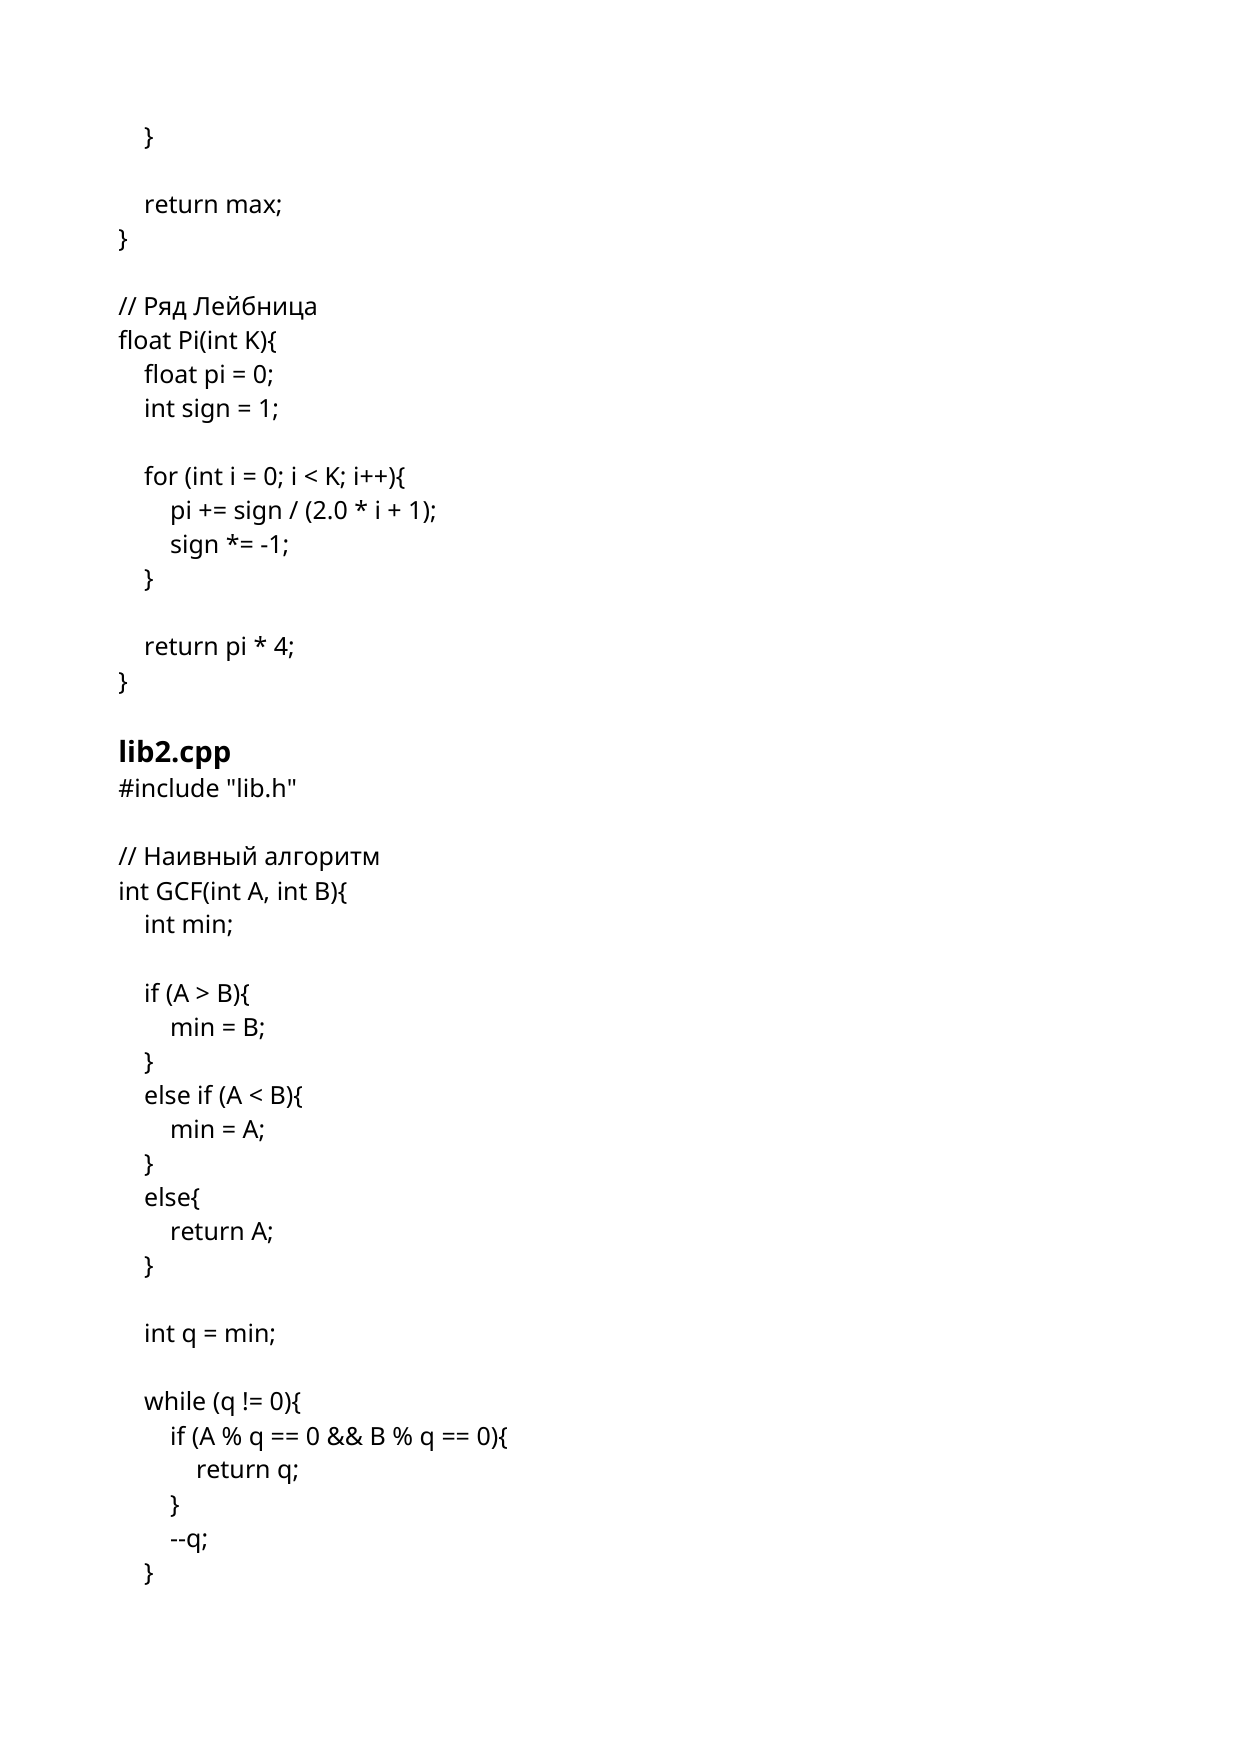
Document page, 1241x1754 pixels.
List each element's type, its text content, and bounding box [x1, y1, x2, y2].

text if (A > B){ [118, 975, 1122, 1009]
text // Ряд Лейбница [118, 288, 1122, 322]
text #include "lib.h" [118, 771, 1122, 805]
text else{ [118, 1180, 1122, 1214]
text pi += sign / (2.0 * i + 1); [118, 493, 1122, 527]
text int q = min; [118, 1316, 1122, 1350]
text return max; [118, 186, 1122, 220]
text return q; [118, 1452, 1122, 1486]
text } [118, 1486, 1122, 1520]
text min = B; [118, 1009, 1122, 1043]
text int sign = 1; [118, 391, 1122, 425]
text } [118, 118, 1122, 152]
text else if (A < B){ [118, 1077, 1122, 1112]
text int min; [118, 907, 1122, 941]
text } [118, 561, 1122, 595]
text } [118, 1146, 1122, 1180]
text } [118, 220, 1122, 254]
text min = A; [118, 1112, 1122, 1146]
text --q; [118, 1520, 1122, 1554]
text float pi = 0; [118, 357, 1122, 391]
text if (A % q == 0 && B % q == 0){ [118, 1418, 1122, 1452]
text } [118, 1554, 1122, 1588]
text while (q != 0){ [118, 1384, 1122, 1418]
text } [118, 663, 1122, 697]
text } [118, 1043, 1122, 1077]
text lib2.cpp [118, 731, 1122, 771]
text return A; [118, 1214, 1122, 1248]
text } [118, 1248, 1122, 1282]
text float Pi(int K){ [118, 322, 1122, 357]
text // Наивный алгоритм [118, 839, 1122, 873]
text int GCF(int A, int B){ [118, 873, 1122, 907]
text sign *= -1; [118, 527, 1122, 561]
text for (int i = 0; i < K; i++){ [118, 459, 1122, 493]
text return pi * 4; [118, 629, 1122, 663]
